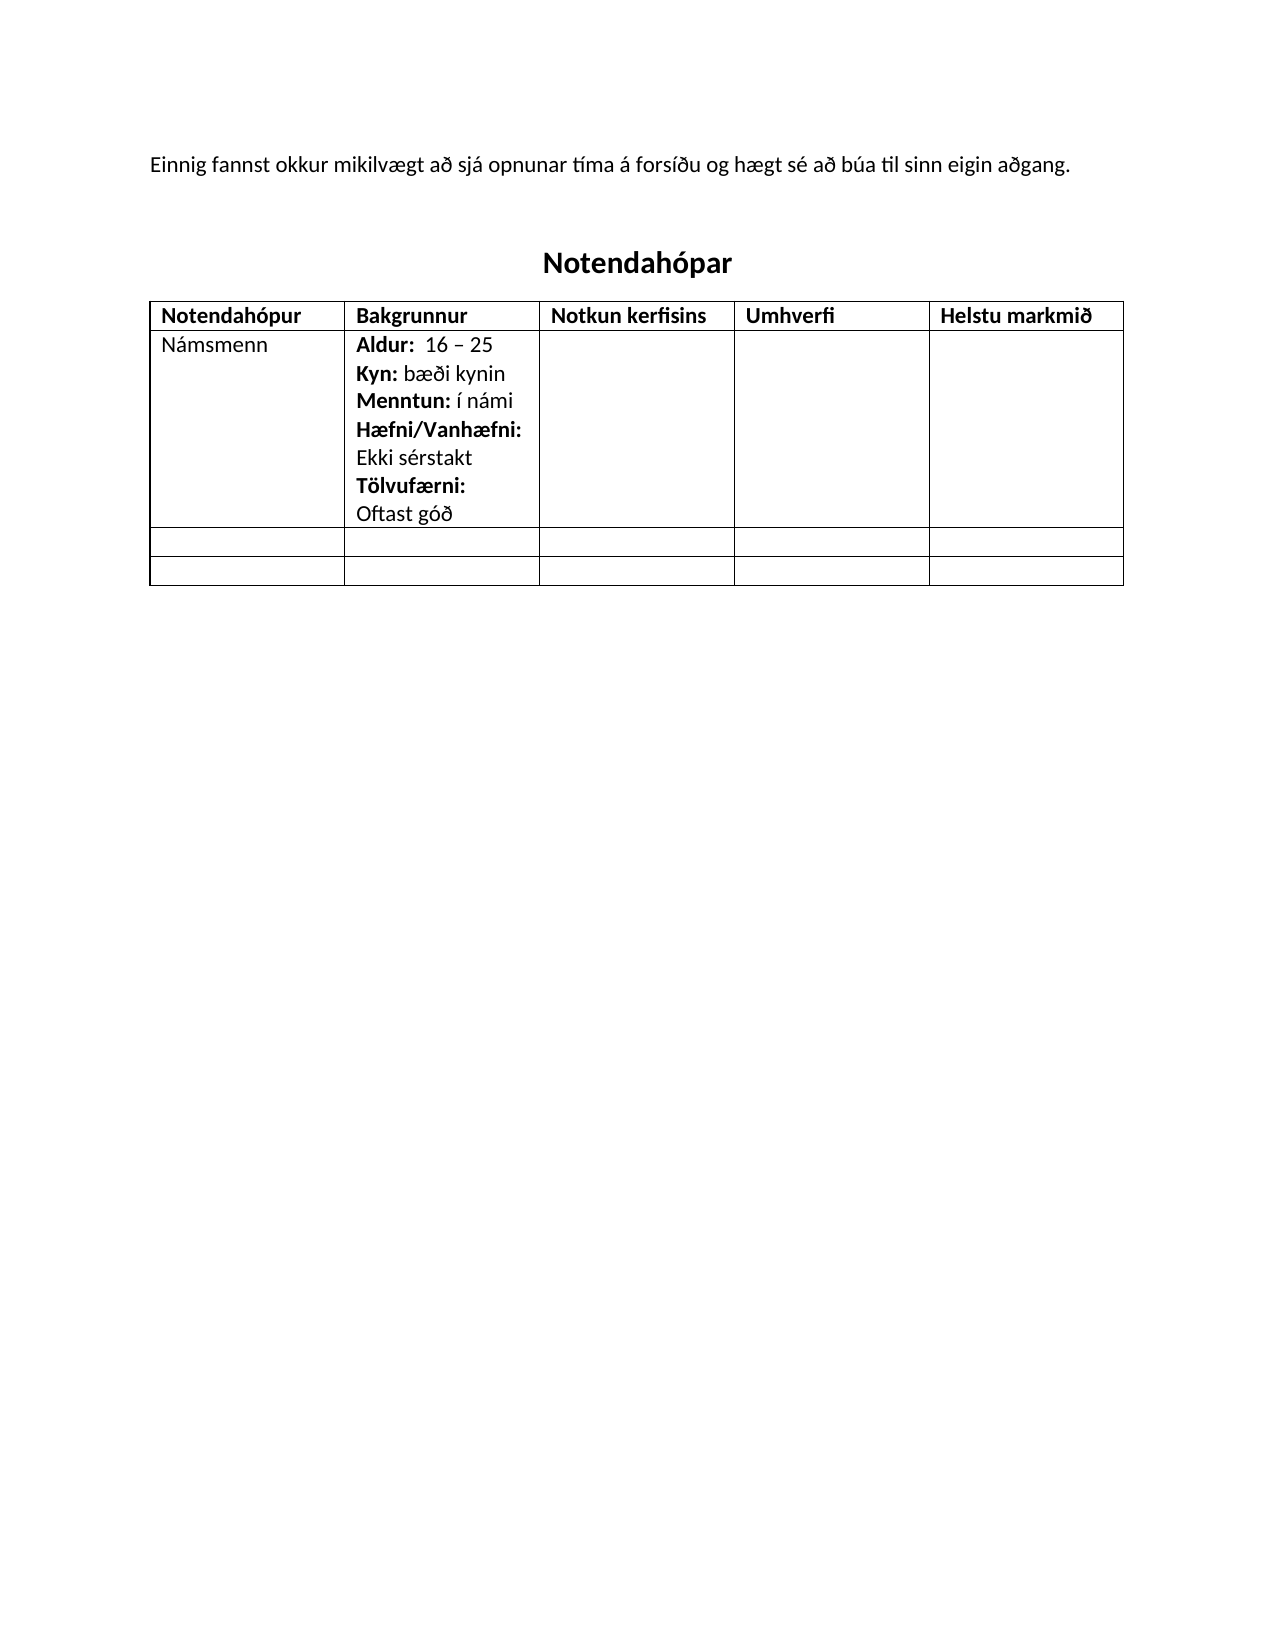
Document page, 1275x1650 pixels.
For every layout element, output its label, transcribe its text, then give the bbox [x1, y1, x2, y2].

table_cell Námsmenn [151, 331, 344, 527]
table_header Helstu markmið [930, 302, 1123, 329]
table_cell [735, 331, 929, 527]
table_cell [345, 557, 539, 585]
table_header Notkun kerfisins [540, 302, 734, 329]
table_cell [930, 528, 1123, 556]
table_cell [735, 557, 929, 585]
table_cell [540, 331, 734, 527]
table_header Notendahópur [151, 302, 344, 329]
table_header Umhverfi [735, 302, 929, 329]
table_cell [540, 557, 734, 585]
table_header Bakgrunnur [345, 302, 539, 329]
table_cell Aldur: 16 – 25 Kyn: bæði kynin Menntun: í námi Hæfni/Vanhæfni: Ekki sérstakt Tölvufærni: Oftast góð [345, 331, 539, 527]
text Einnig fannst okkur mikilvægt að sjá opnunar tíma á forsíðu og hægt sé að búa til sinn eigin aðgang. [150, 150, 1125, 178]
table_cell [345, 528, 539, 556]
table_cell [930, 331, 1123, 527]
table_cell [930, 557, 1123, 585]
table_cell [735, 528, 929, 556]
table_cell [151, 557, 344, 585]
text Notendahópar [150, 243, 1125, 281]
table_cell [151, 528, 344, 556]
table_cell [540, 528, 734, 556]
